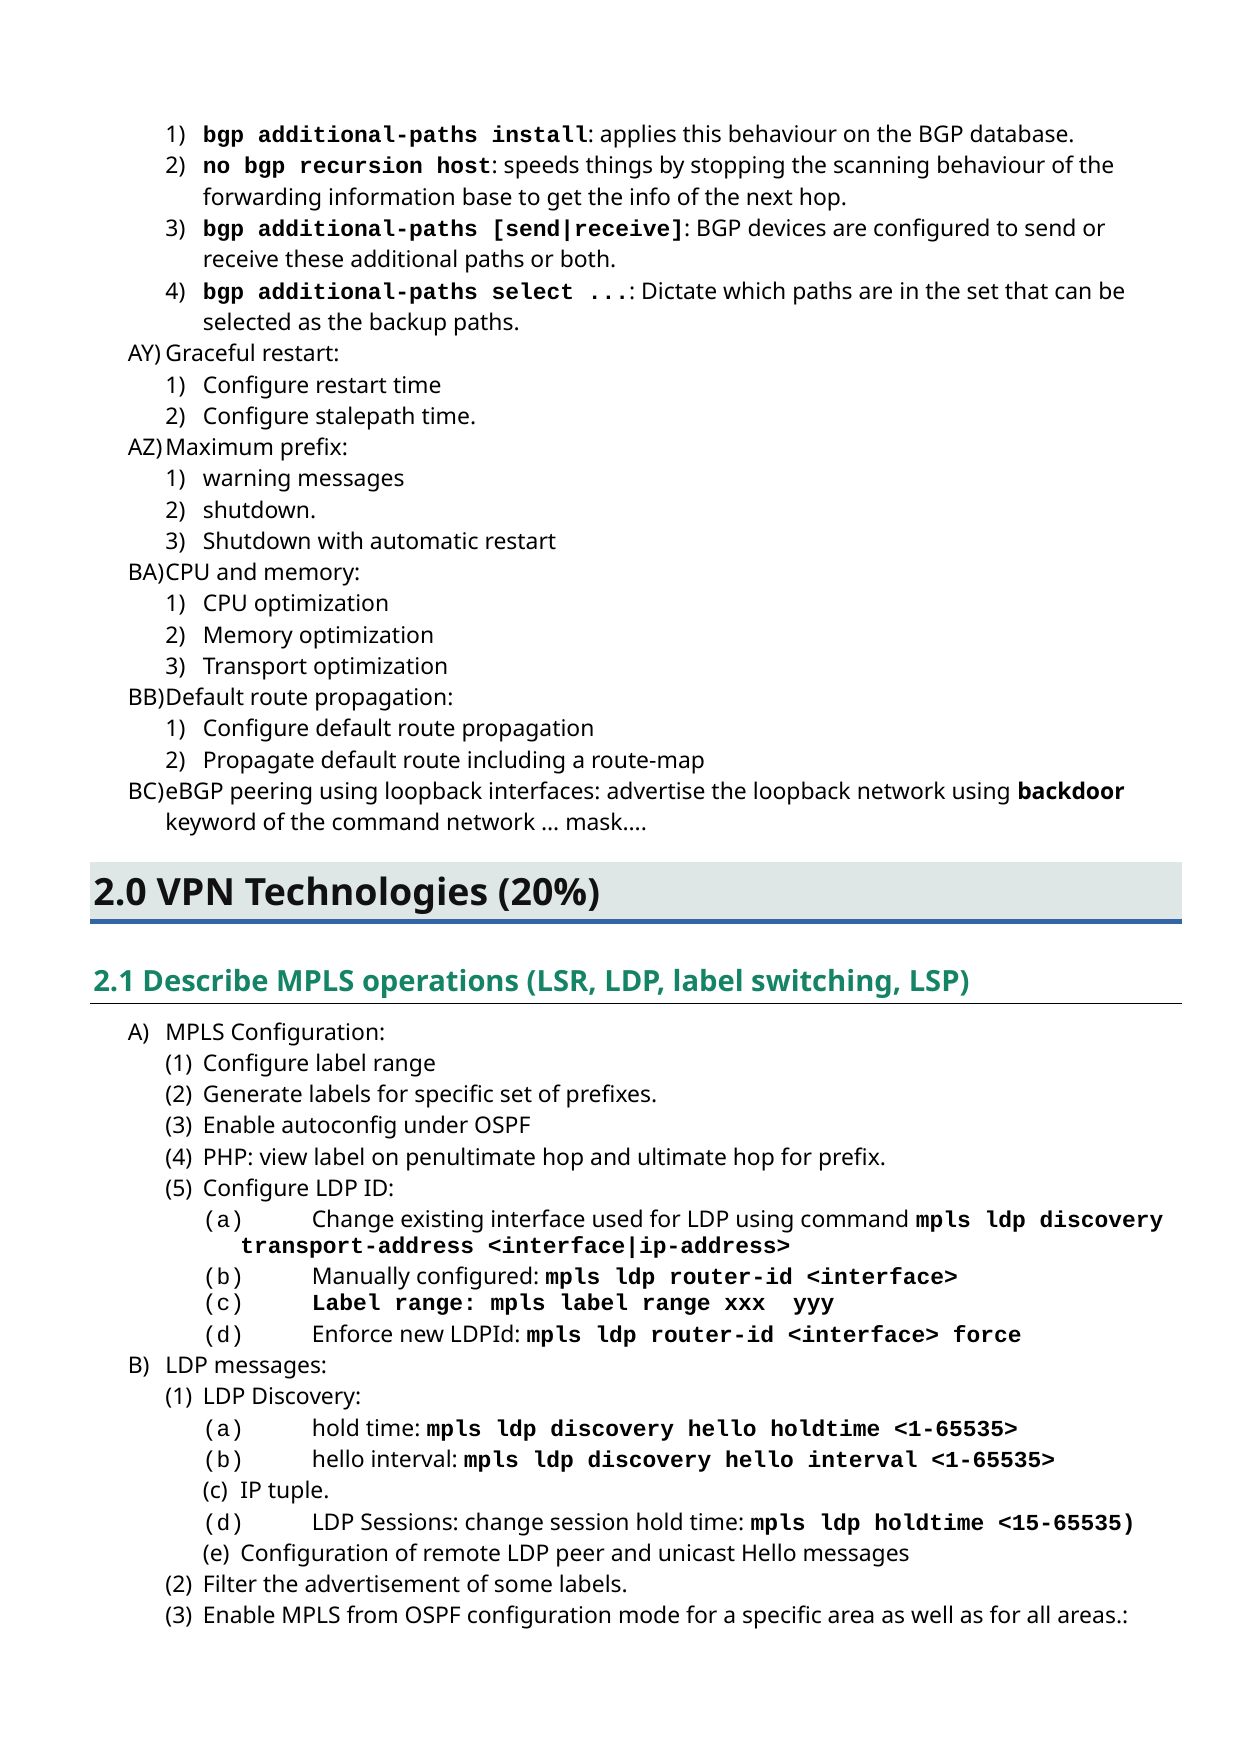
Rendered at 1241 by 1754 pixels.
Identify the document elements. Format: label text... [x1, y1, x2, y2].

list Shutdown with automatic restart [165, 525, 1182, 556]
list bgp additional-paths select ...: Dictate which paths are in the set that can be selected as the backup paths. [165, 275, 1182, 337]
list Transport optimization [165, 650, 1182, 681]
list Filter the advertisement of some labels. [165, 1568, 1182, 1599]
list CPU optimization [165, 587, 1182, 618]
list LDP messages: [128, 1349, 1182, 1380]
list CPU and memory: [128, 556, 1182, 587]
subtitle 2.1 Describe MPLS operations (LSR, LDP, label switching, LSP) [90, 957, 1182, 1003]
list shutdown. [165, 493, 1182, 525]
list LDP Sessions: change session hold time: mpls ldp holdtime <15-65535) [203, 1505, 1182, 1537]
list warning messages [165, 462, 1182, 493]
subtitle 2.0 VPN Technologies (20%) [90, 862, 1182, 919]
list Propagate default route including a route-map [165, 743, 1182, 775]
list Graceful restart: [128, 337, 1182, 368]
list Configuration of remote LDP peer and unicast Hello messages [203, 1537, 1182, 1568]
list Label range: mpls label range xxx yyy [203, 1292, 1182, 1318]
list Maximum prefix: [128, 431, 1182, 462]
list Change existing interface used for LDP using command mpls ldp discovery transport-address <interface|ip-address> [203, 1203, 1182, 1260]
list bgp additional-paths install: applies this behaviour on the BGP database. [165, 118, 1182, 149]
list MPLS Configuration: [128, 1016, 1182, 1047]
list Default route propagation: [128, 681, 1182, 712]
list Enable autoconfig under OSPF [165, 1109, 1182, 1141]
list IP tuple. [203, 1474, 1182, 1505]
list no bgp recursion host: speeds things by stopping the scanning behaviour of the forwarding information base to get the info of the next hop. [165, 149, 1182, 212]
list Manually configured: mpls ldp router-id <interface> [203, 1260, 1182, 1292]
list Configure LDP ID: [165, 1172, 1182, 1203]
list Memory optimization [165, 618, 1182, 650]
list bgp additional-paths [send|receive]: BGP devices are configured to send or receive these additional paths or both. [165, 212, 1182, 275]
list PHP: view label on penultimate hop and ultimate hop for prefix. [165, 1141, 1182, 1172]
list Configure stalepath time. [165, 400, 1182, 431]
list Configure restart time [165, 368, 1182, 400]
list Configure label range [165, 1047, 1182, 1078]
list Enforce new LDPId: mpls ldp router-id <interface> force [203, 1318, 1182, 1349]
list hello interval: mpls ldp discovery hello interval <1-65535> [203, 1443, 1182, 1474]
list Configure default route propagation [165, 712, 1182, 743]
list eBGP peering using loopback interfaces: advertise the loopback network using backdoor keyword of the command network … mask…. [128, 775, 1182, 837]
list LDP Discovery: [165, 1380, 1182, 1411]
list Enable MPLS from OSPF configuration mode for a specific area as well as for all areas.: [165, 1599, 1182, 1631]
list hold time: mpls ldp discovery hello holdtime <1-65535> [203, 1411, 1182, 1443]
list Generate labels for specific set of prefixes. [165, 1078, 1182, 1109]
